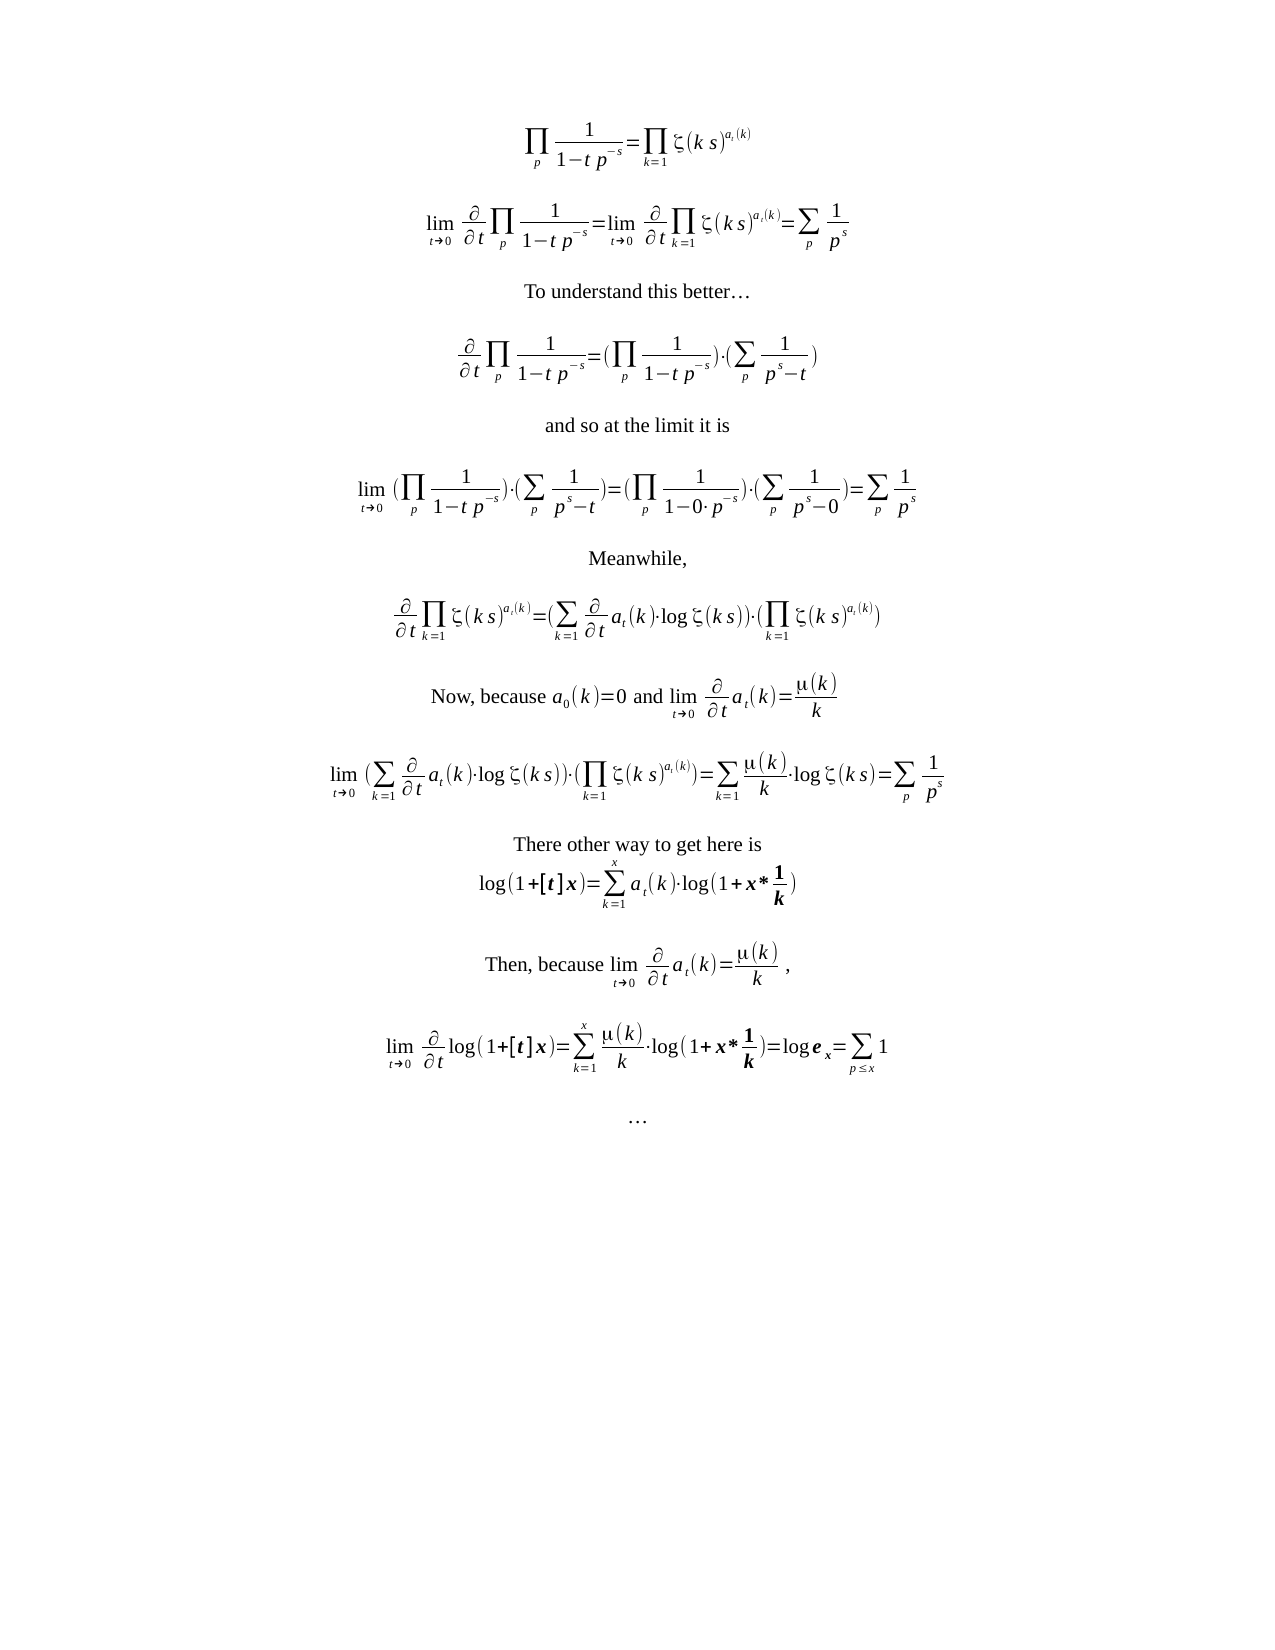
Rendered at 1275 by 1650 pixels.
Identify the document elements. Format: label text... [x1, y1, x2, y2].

text There other way to get here is [118, 832, 1157, 856]
text To understand this better… [118, 279, 1157, 303]
text and so at the limit it is [118, 412, 1157, 437]
text … [118, 1104, 1157, 1128]
text Then, because, [118, 941, 1157, 991]
text Now, becauseand [118, 672, 1157, 722]
text Meanwhile, [118, 546, 1157, 570]
